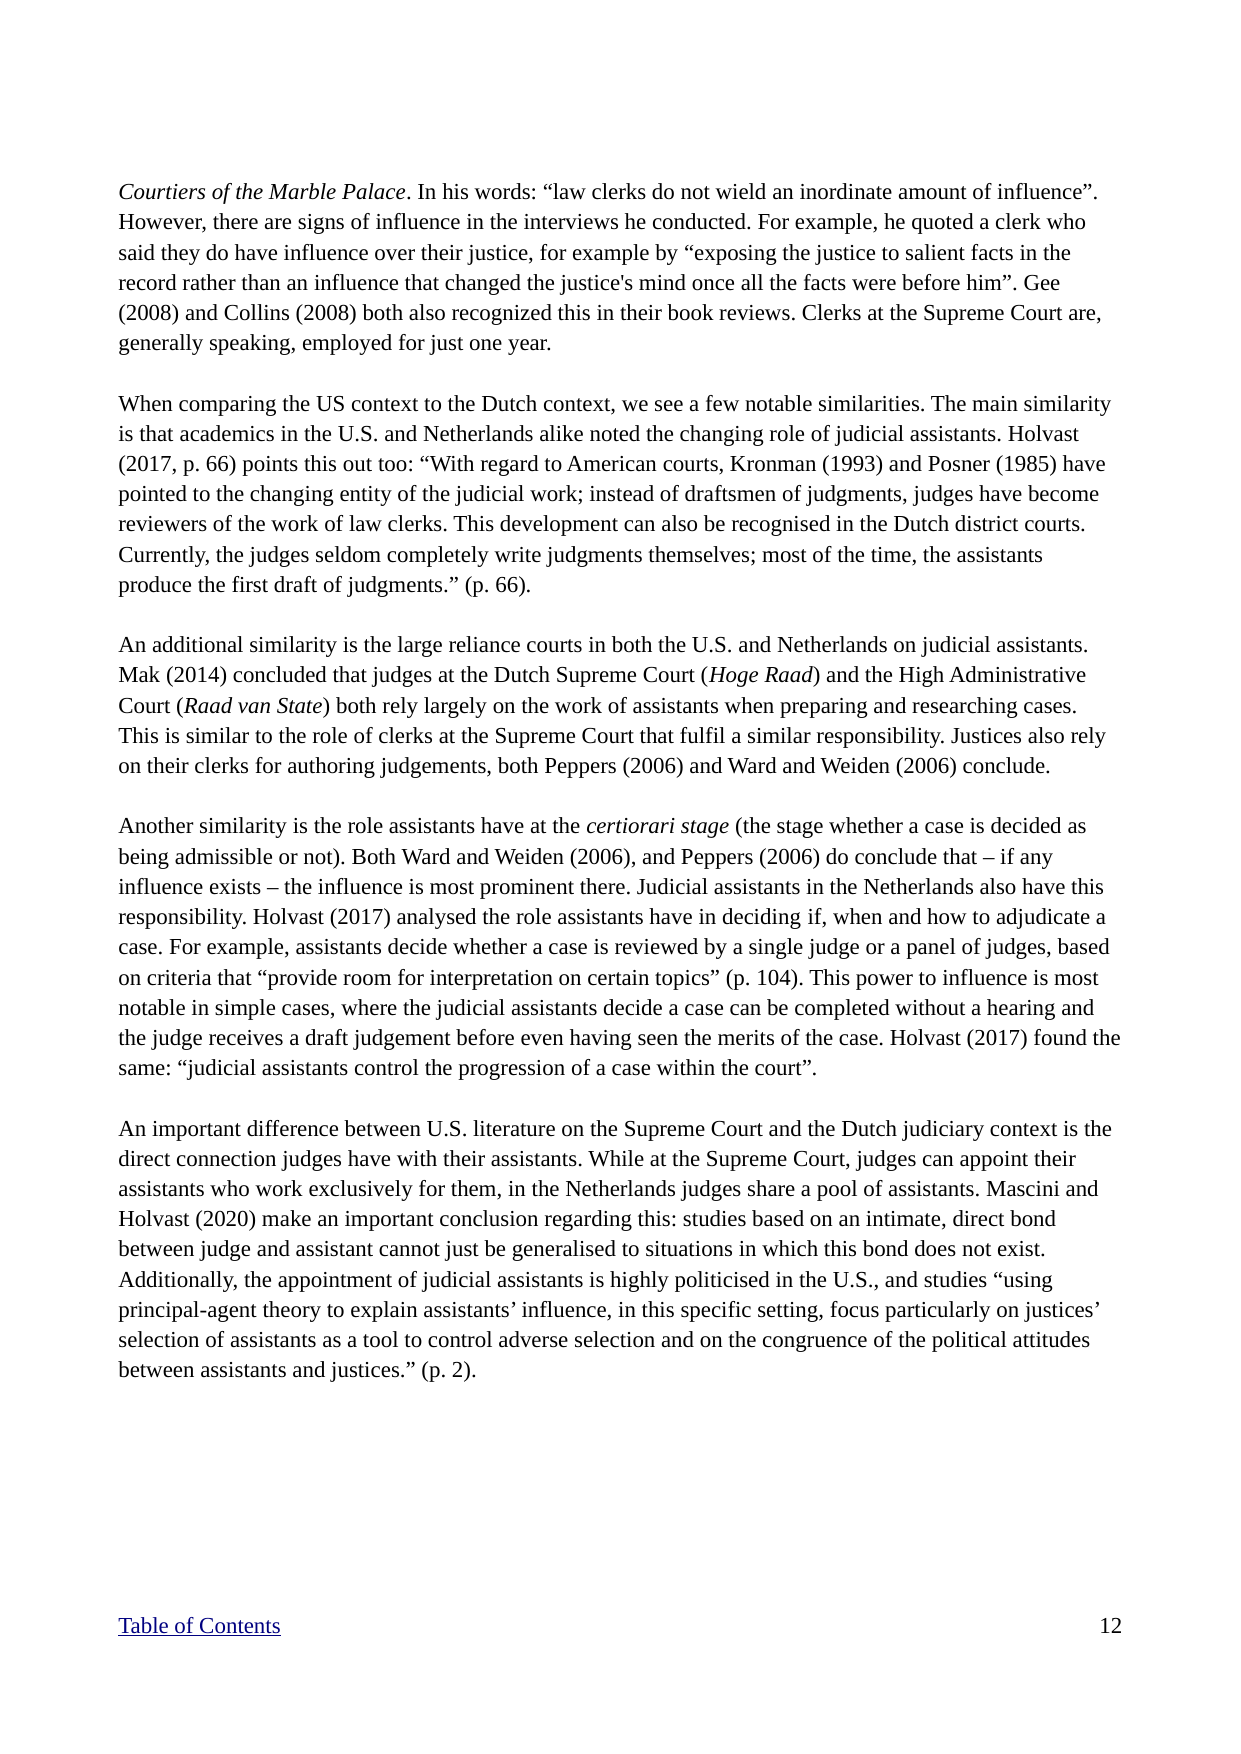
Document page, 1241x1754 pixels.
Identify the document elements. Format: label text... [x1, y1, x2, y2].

text An important difference between U.S. literature on the Supreme Court and the Dutch judiciary context is the direct connection judges have with their assistants. While at the Supreme Court, judges can appoint their assistants who work exclusively for them, in the Netherlands judges share a pool of assistants. Mascini and Holvast (2020) make an important conclusion regarding this: studies based on an intimate, direct bond between judge and assistant cannot just be generalised to situations in which this bond does not exist. Additionally, the appointment of judicial assistants is highly politicised in the U.S., and studies “using principal-agent theory to explain assistants’ influence, in this specific setting, focus particularly on justices’ selection of assistants as a tool to control adverse selection and on the congruence of the political attitudes between assistants and justices.” (p. 2). [118, 1114, 1122, 1383]
text When comparing the US context to the Dutch context, we see a few notable similarities. The main similarity is that academics in the U.S. and Netherlands alike noted the changing role of judicial assistants. Holvast (2017, p. 66) points this out too: “With regard to American courts, Kronman (1993) and Posner (1985) have pointed to the changing entity of the judicial work; instead of draftsmen of judgments, judges have become reviewers of the work of law clerks. This development can also be recognised in the Dutch district courts. Currently, the judges seldom completely write judgments themselves; most of the time, the assistants produce the first draft of judgments.” (p. 66). [118, 389, 1122, 597]
text Another similarity is the role assistants have at the certiorari stage (the stage whether a case is decided as being admissible or not). Both Ward and Weiden (2006), and Peppers (2006) do conclude that – if any influence exists – the influence is most prominent there. Judicial assistants in the Netherlands also have this responsibility. Holvast (2017) analysed the role assistants have in deciding if, when and how to adjudicate a case. For example, assistants decide whether a case is reviewed by a single judge or a panel of judges, based on criteria that “provide room for interpretation on certain topics” (p. 104). This power to influence is most notable in simple cases, where the judicial assistants decide a case can be completed without a hearing and the judge receives a draft judgement before even having seen the merits of the case. Holvast (2017) found the same: “judicial assistants control the progression of a case within the court”. [118, 812, 1122, 1081]
text An additional similarity is the large reliance courts in both the U.S. and Netherlands on judicial assistants. Mak (2014) concluded that judges at the Dutch Supreme Court (Hoge Raad) and the High Administrative Court (Raad van State) both rely largely on the work of assistants when preparing and researching cases. This is similar to the role of clerks at the Supreme Court that fulfil a similar responsibility. Justices also rely on their clerks for authoring judgements, both Peppers (2006) and Ward and Weiden (2006) conclude. [118, 631, 1122, 778]
text Courtiers of the Marble Palace. In his words: “law clerks do not wield an inordinate amount of influence”. However, there are signs of influence in the interviews he conducted. For example, he quoted a clerk who said they do have influence over their justice, for example by “exposing the justice to salient facts in the record rather than an influence that changed the justice's mind once all the facts were before him”. Gee (2008) and Collins (2008) both also recognized this in their book reviews. Clerks at the Supreme Court are, generally speaking, employed for just one year. [118, 178, 1122, 356]
